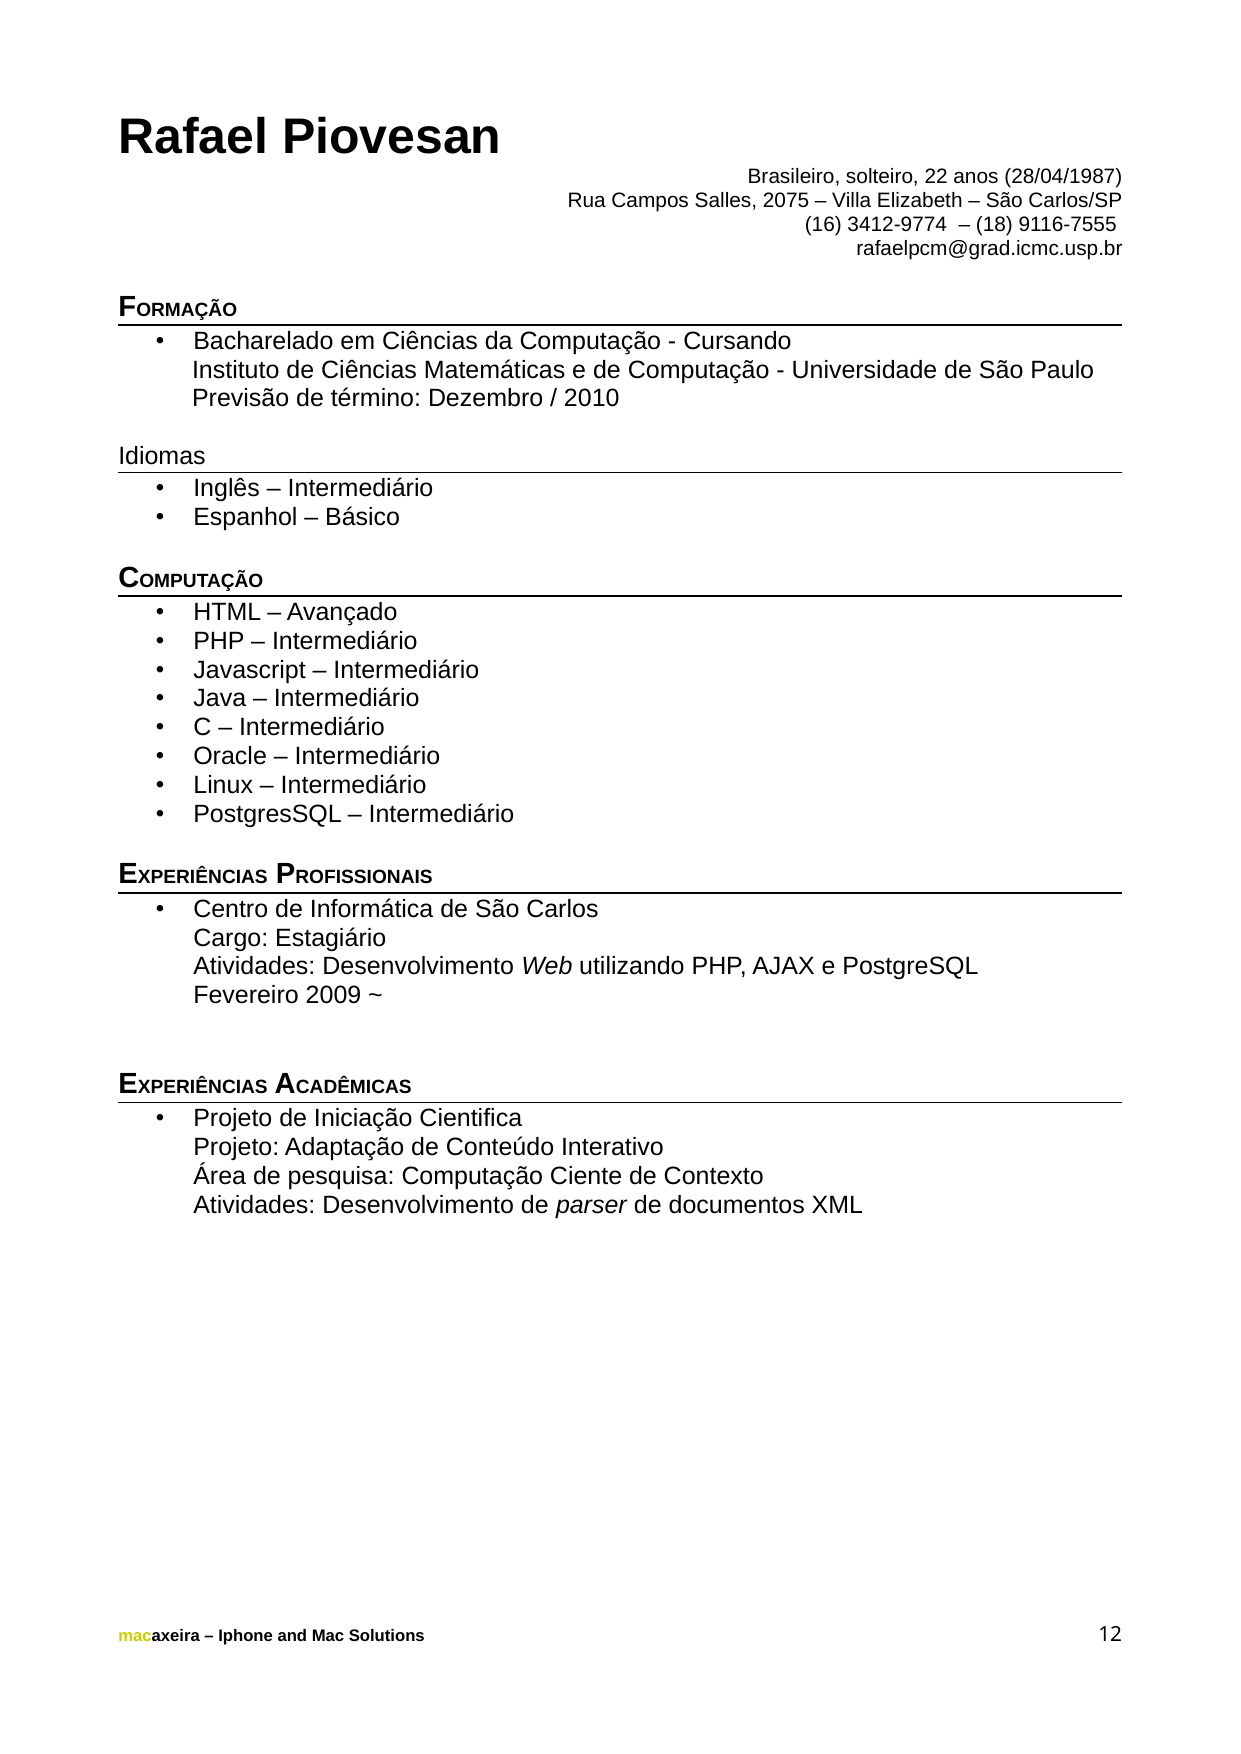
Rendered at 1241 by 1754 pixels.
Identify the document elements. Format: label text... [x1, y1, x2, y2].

list Projeto de Iniciação Cientifica [156, 1103, 1122, 1132]
list Área de pesquisa: Computação Ciente de Contexto [156, 1161, 1122, 1190]
text Idiomas [118, 441, 1122, 472]
text Brasileiro, solteiro, 22 anos (28/04/1987) [118, 164, 1122, 188]
list Fevereiro 2009 ~ [156, 980, 1122, 1009]
list Javascript – Intermediário [156, 654, 1122, 683]
list Atividades: Desenvolvimento Web utilizando PHP, AJAX e PostgreSQL [156, 951, 1122, 980]
list C – Intermediário [156, 712, 1122, 741]
text Previsão de término: Dezembro / 2010 [192, 383, 1122, 412]
text Formação [118, 288, 1122, 324]
text (16) 3412-9774 – (18) 9116-7555 [118, 212, 1122, 236]
list Cargo: Estagiário [156, 922, 1122, 951]
list Java – Intermediário [156, 683, 1122, 712]
list PostgresSQL – Intermediário [156, 799, 1122, 828]
text Computação [118, 560, 1122, 595]
text Rua Campos Salles, 2075 – Villa Elizabeth – São Carlos/SP [118, 188, 1122, 212]
text rafaelpcm@grad.icmc.usp.br [118, 236, 1122, 260]
list Inglês – Intermediário [156, 473, 1122, 502]
list Linux – Intermediário [156, 770, 1122, 799]
list Atividades: Desenvolvimento de parser de documentos XML [156, 1190, 1122, 1218]
list Projeto: Adaptação de Conteúdo Interativo [156, 1132, 1122, 1161]
list PHP – Intermediário [156, 626, 1122, 654]
list Oracle – Intermediário [156, 741, 1122, 770]
text Experiências Profissionais [118, 856, 1122, 892]
list Centro de Informática de São Carlos [156, 894, 1122, 922]
text Experiências Acadêmicas [118, 1066, 1122, 1102]
text Instituto de Ciências Matemáticas e de Computação - Universidade de São Paulo [192, 354, 1122, 383]
list HTML – Avançado [156, 597, 1122, 626]
text Rafael Piovesan [118, 106, 1122, 164]
list Bacharelado em Ciências da Computação - Cursando [156, 326, 1122, 354]
list Espanhol – Básico [156, 502, 1122, 531]
